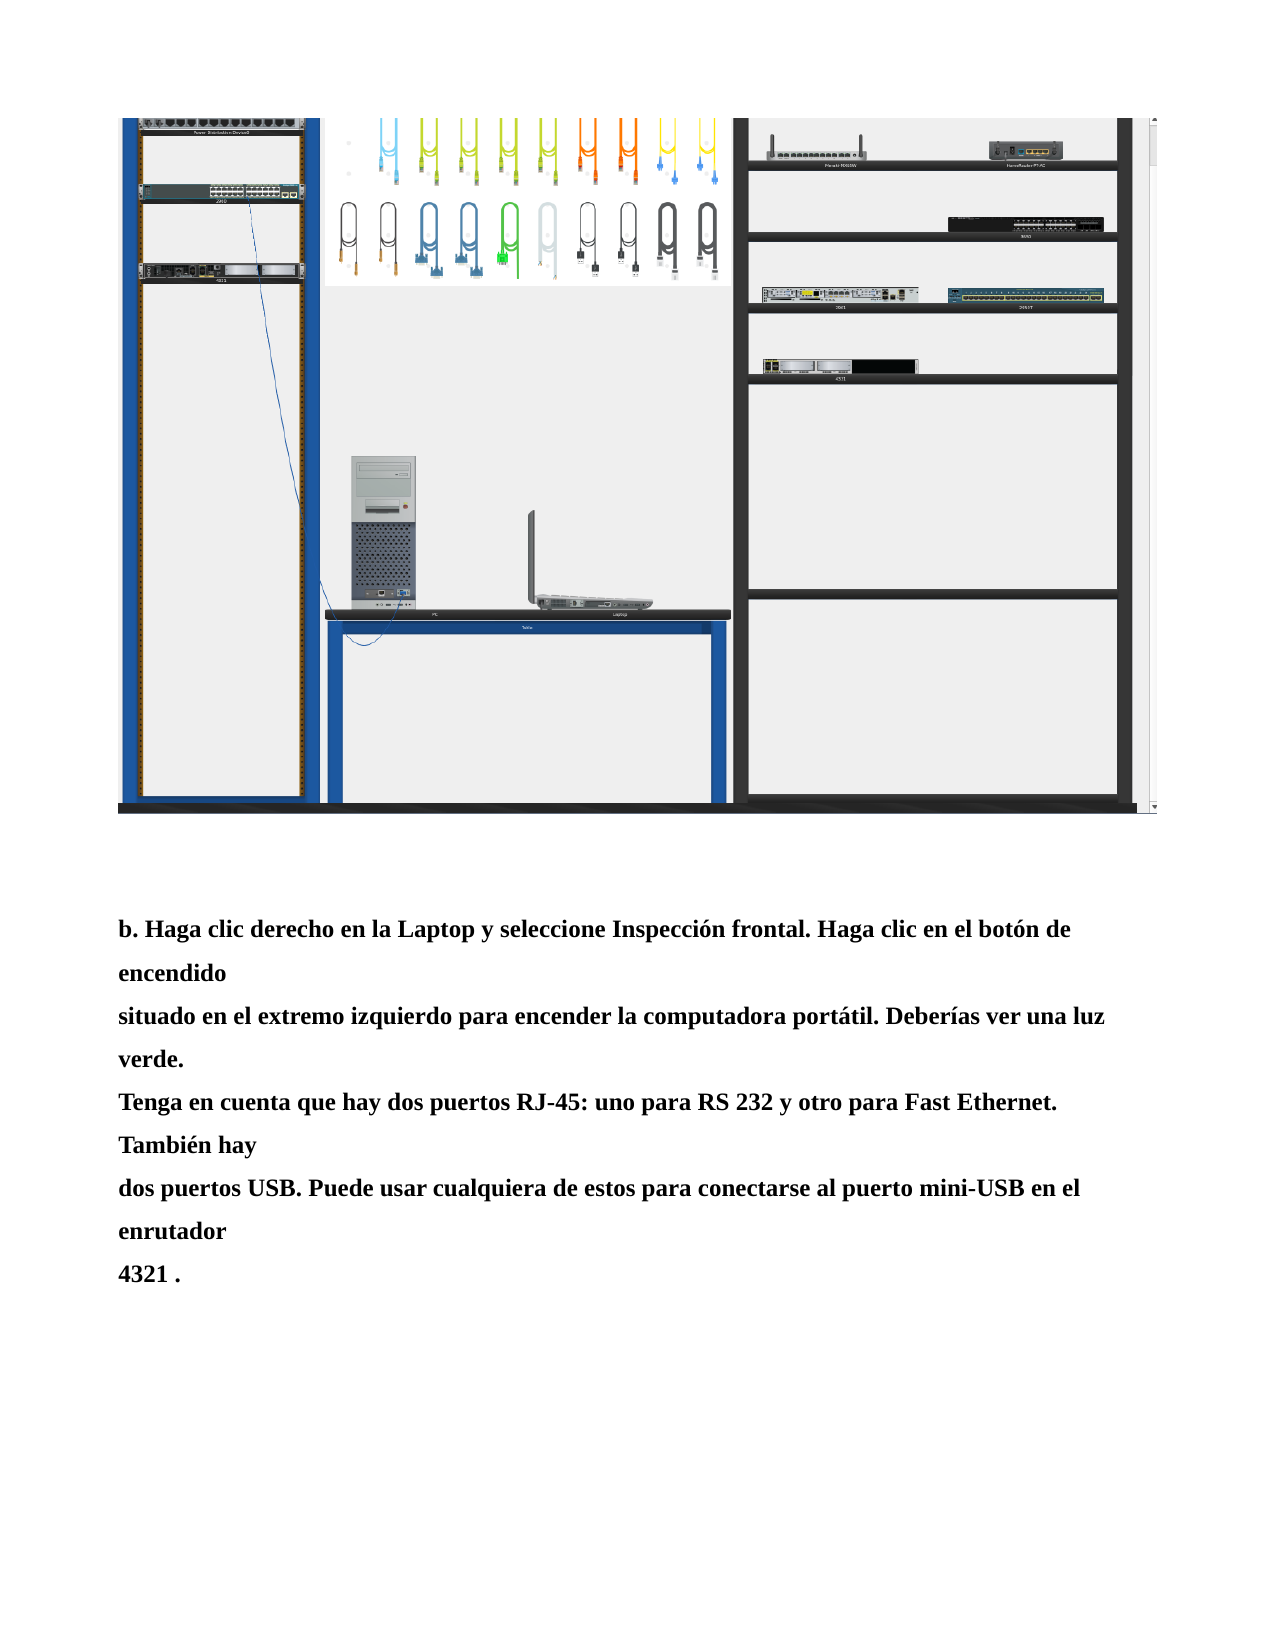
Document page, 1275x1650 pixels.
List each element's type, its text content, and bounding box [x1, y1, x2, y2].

text 4321 . [118, 1259, 1157, 1288]
text b. Haga clic derecho en la Laptop y seleccione Inspección frontal. Haga clic en el botón de encendido [118, 914, 1157, 986]
text Tenga en cuenta que hay dos puertos RJ-45: uno para RS 232 y otro para Fast Ethernet. También hay [118, 1087, 1157, 1159]
text dos puertos USB. Puede usar cualquiera de estos para conectarse al puerto mini-USB en el enrutador [118, 1173, 1157, 1245]
text situado en el extremo izquierdo para encender la computadora portátil. Deberías ver una luz verde. [118, 1001, 1157, 1073]
picture [118, 118, 1157, 814]
